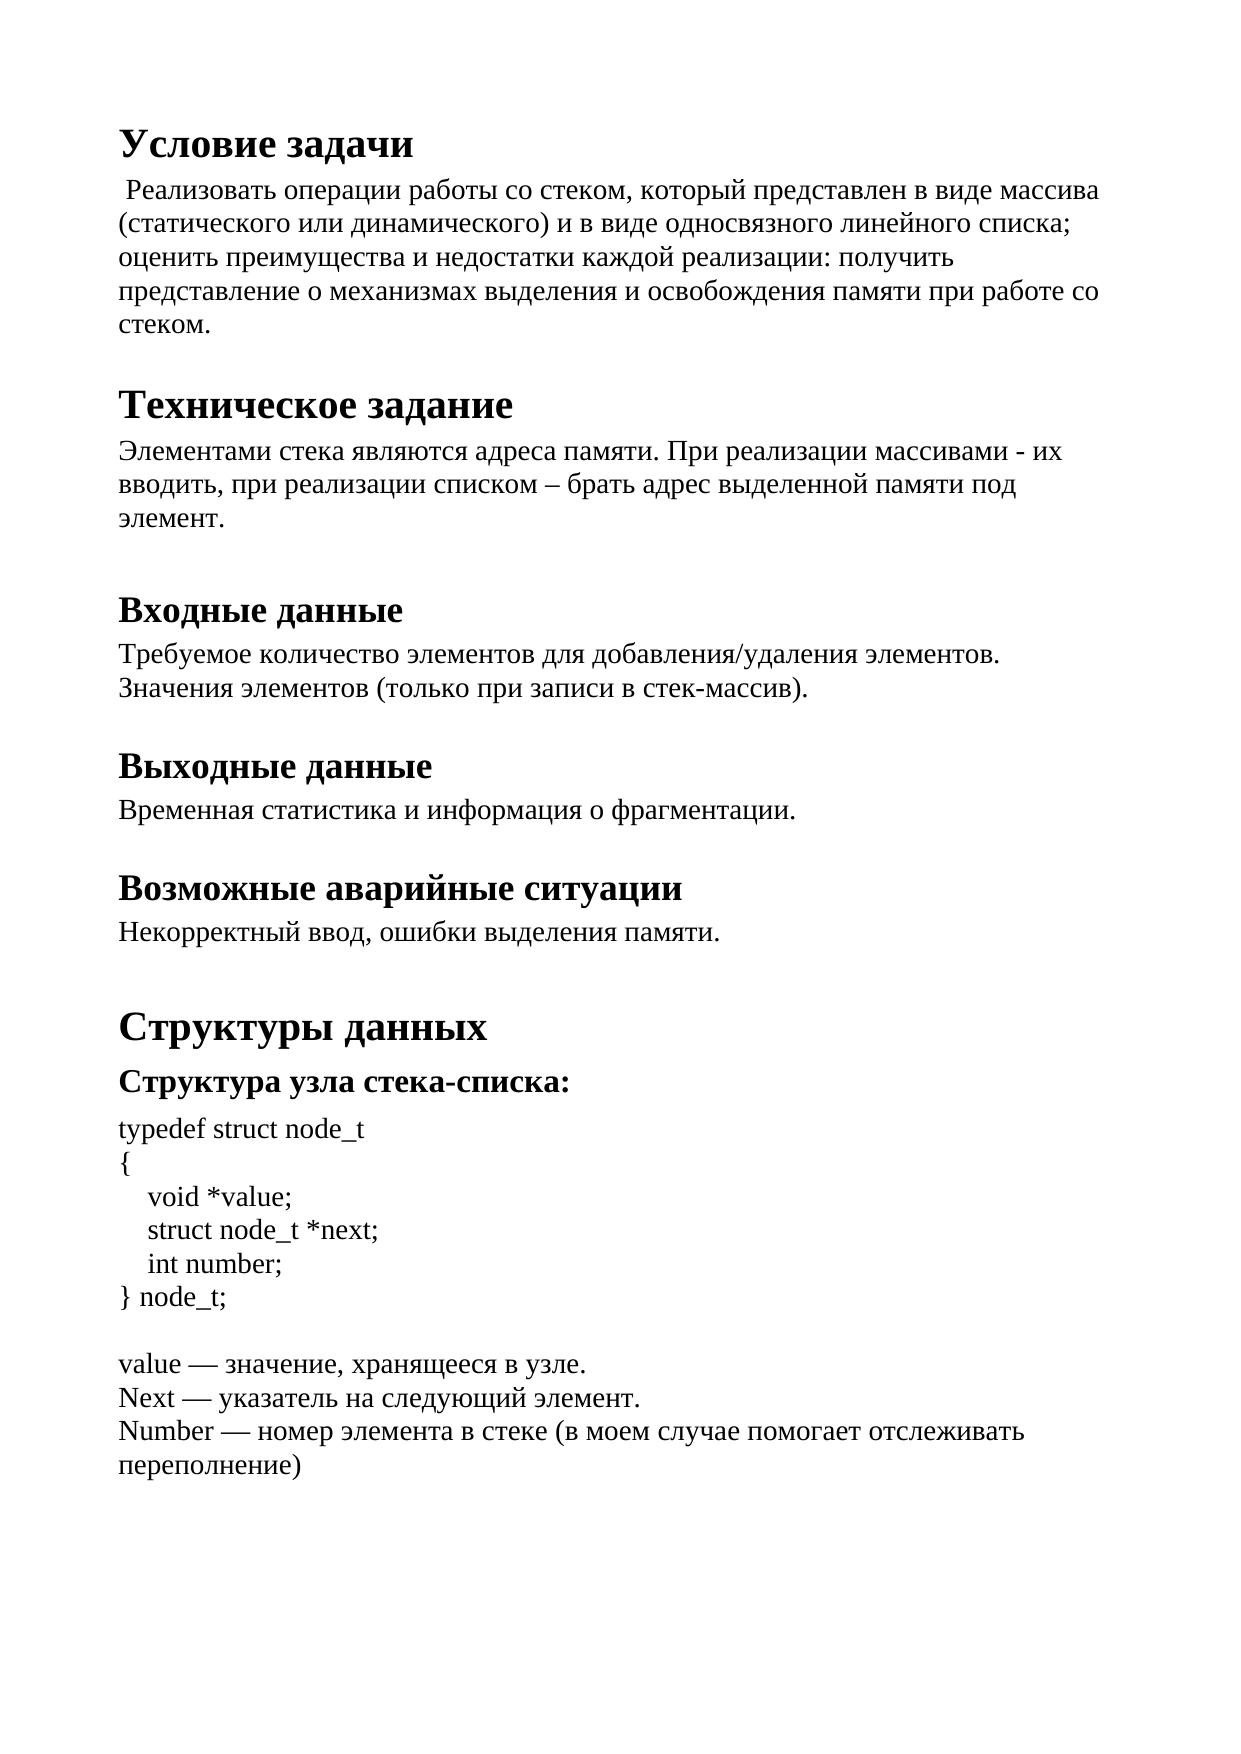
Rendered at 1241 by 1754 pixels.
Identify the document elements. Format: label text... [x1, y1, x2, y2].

text void *value; [118, 1179, 1122, 1212]
text Временная статистика и информация о фрагментации. [118, 792, 1122, 826]
text Number — номер элемента в стеке (в моем случае помогает отслеживать переполнение) [118, 1413, 1122, 1481]
text value — значение, хранящееся в узле. [118, 1346, 1122, 1380]
text Некорректный ввод, ошибки выделения памяти. [118, 914, 1122, 948]
text { [118, 1145, 1122, 1179]
text Структура узла стека-списка: [118, 1061, 1122, 1100]
text Техническое задание [118, 379, 1122, 427]
text Next — указатель на следующий элемент. [118, 1380, 1122, 1413]
text typedef struct node_t [118, 1112, 1122, 1145]
text Структуры данных [118, 1002, 1122, 1049]
text Элементами стека являются адреса памяти. При реализации массивами - их вводить, при реализации списком – брать адрес выделенной памяти под элемент. [118, 433, 1122, 534]
text Реализовать операции работы со стеком, который представлен в виде массива (статического или динамического) и в виде односвязного линейного списка; оценить преимущества и недостатки каждой реализации: получить представление о механизмах выделения и освобождения памяти при работе со стеком. [118, 172, 1122, 340]
text int number; [118, 1246, 1122, 1279]
text struct node_t *next; [118, 1212, 1122, 1246]
text Требуемое количество элементов для добавления/удаления элементов. Значения элементов (только при записи в стек-массив). [118, 637, 1122, 704]
text Входные данные [118, 587, 1122, 631]
text Выходные данные [118, 709, 1122, 786]
text Возможные аварийные ситуации [118, 865, 1122, 908]
text Условие задачи [118, 118, 1122, 166]
text } node_t; [118, 1279, 1122, 1313]
